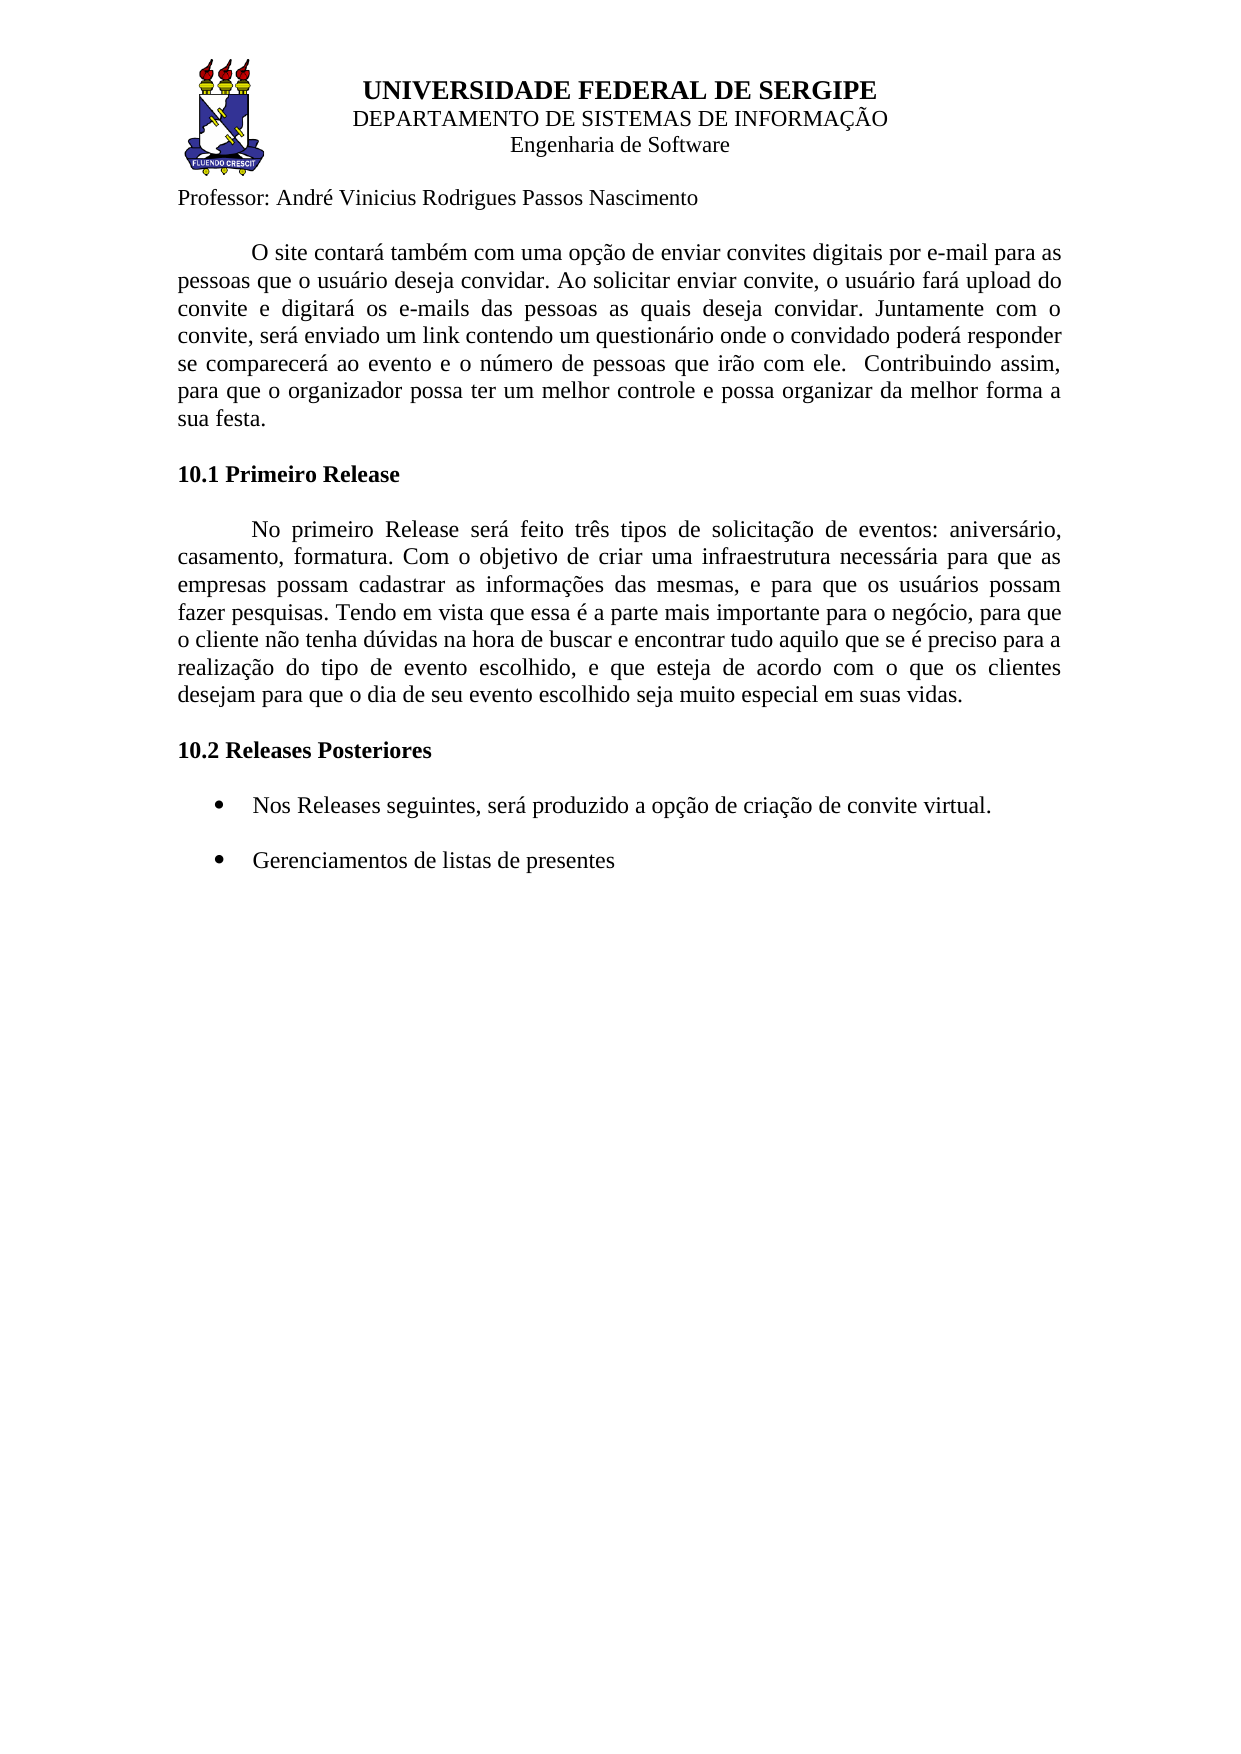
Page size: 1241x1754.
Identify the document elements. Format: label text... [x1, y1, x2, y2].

list Nos Releases seguintes, será produzido a opção de criação de convite virtual. [215, 791, 1063, 818]
text 10.1 Primeiro Release [177, 459, 1063, 487]
list Gerenciamentos de listas de presentes [215, 846, 1063, 874]
text 10.2 Releases Posteriores [177, 736, 1063, 763]
text O site contará também com uma opção de enviar convites digitais por e-mail para as pessoas que o usuário deseja convidar. Ao solicitar enviar convite, o usuário fará upload do convite e digitará os e-mails das pessoas as quais deseja convidar. Juntamente com o convite, será enviado um link contendo um questionário onde o convidado poderá responder se comparecerá ao evento e o número de pessoas que irão com ele. Contribuindo assim, para que o organizador possa ter um melhor controle e possa organizar da melhor forma a sua festa. [177, 238, 1063, 432]
text No primeiro Release será feito três tipos de solicitação de eventos: aniversário, casamento, formatura. Com o objetivo de criar uma infraestrutura necessária para que as empresas possam cadastrar as informações das mesmas, e para que os usuários possam fazer pesquisas. Tendo em vista que essa é a parte mais importante para o negócio, para que o cliente não tenha dúvidas na hora de buscar e encontrar tudo aquilo que se é preciso para a realização do tipo de evento escolhido, e que esteja de acordo com o que os clientes desejam para que o dia de seu evento escolhido seja muito especial em suas vidas. [177, 515, 1063, 708]
